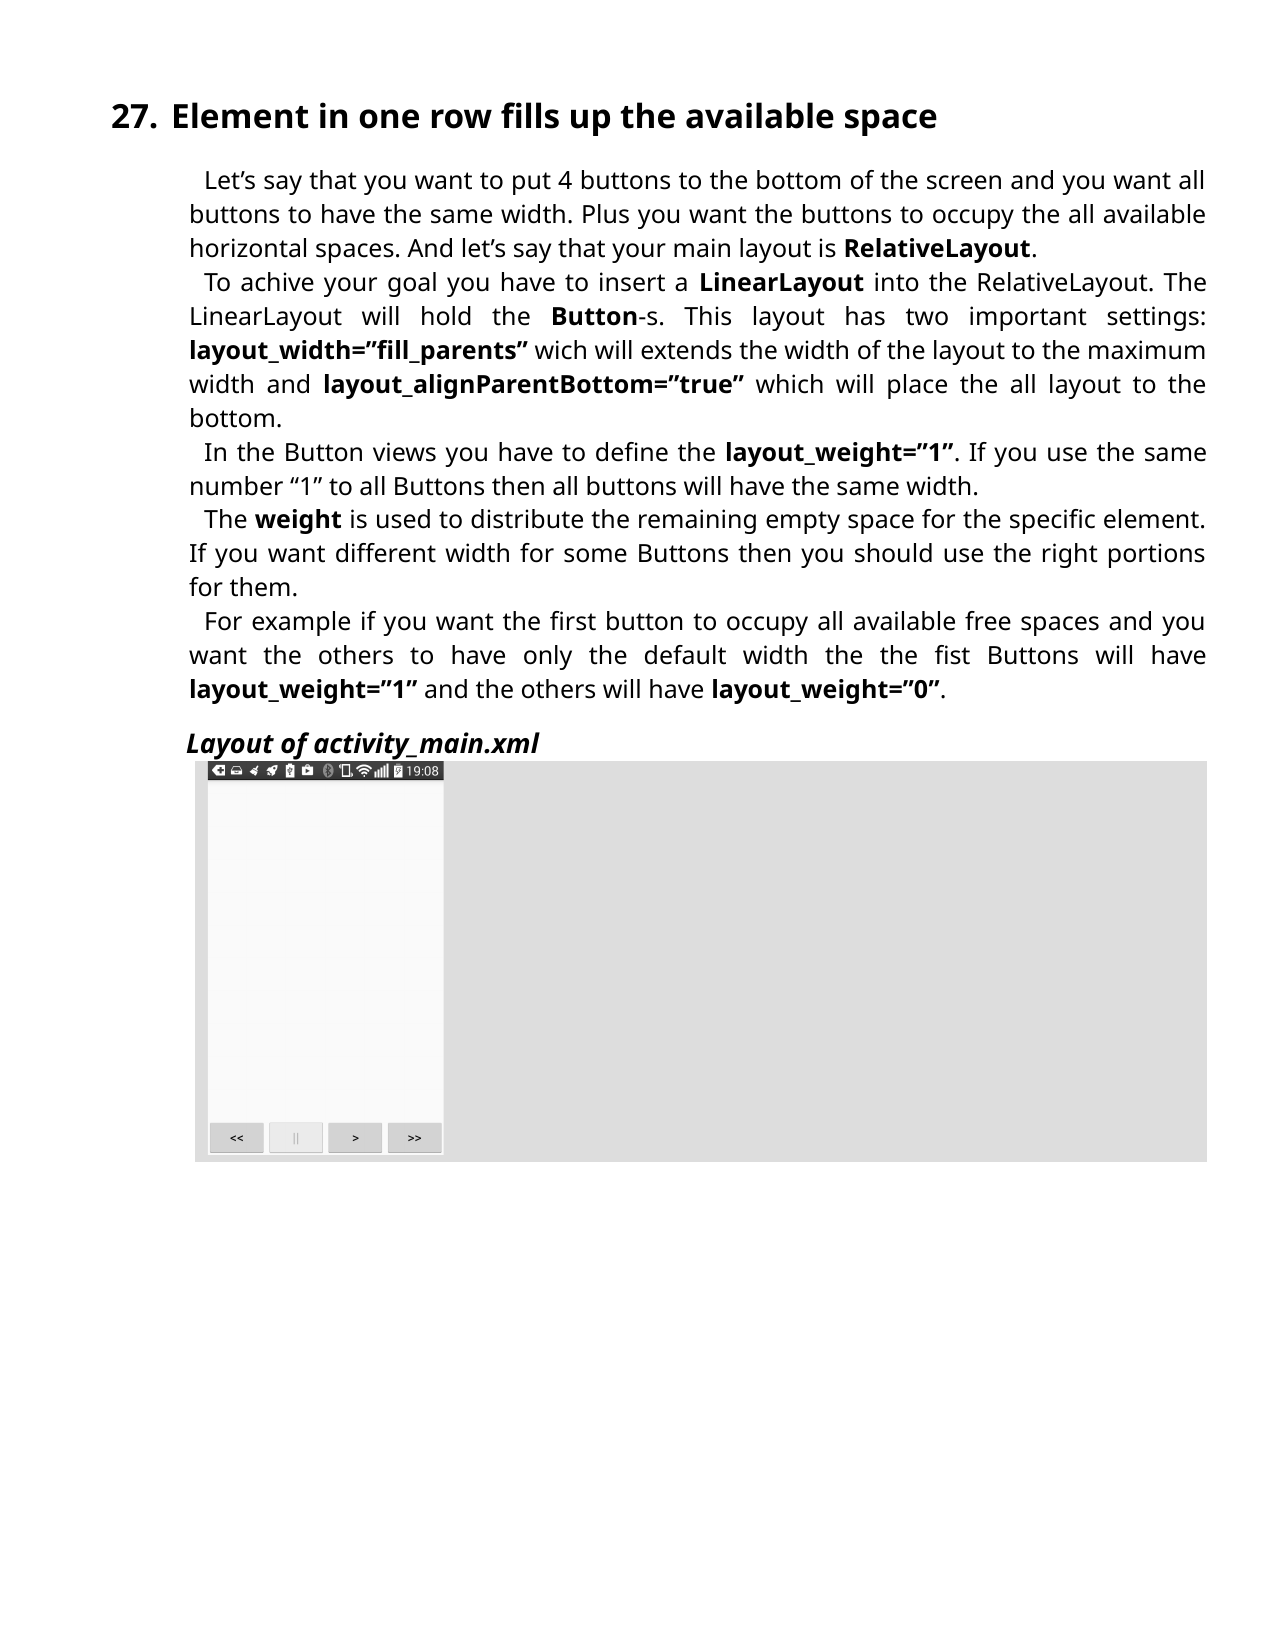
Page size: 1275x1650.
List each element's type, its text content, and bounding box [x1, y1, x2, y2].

text Let’s say that you want to put 4 buttons to the bottom of the screen and you want all buttons to have the same width. Plus you want the buttons to occupy the all available horizontal spaces. And let’s say that your main layout is RelativeLayout. [189, 163, 1207, 265]
text To achive your goal you have to insert a LinearLayout into the RelativeLayout. The LinearLayout will hold the Button-s. This layout has two important settings: layout_width=”fill_parents” wich will extends the width of the layout to the maximum width and layout_alignParentBottom=”true” which will place the all layout to the bottom. [189, 265, 1207, 434]
text In the Button views you have to define the layout_weight=”1”. If you use the same number “1” to all Buttons then all buttons will have the same width. [189, 434, 1207, 502]
subtitle Element in one row fills up the available space [111, 93, 1207, 139]
picture [207, 761, 444, 1155]
text For example if you want the first button to occupy all available free spaces and you want the others to have only the default width the the fist Buttons will have layout_weight=”1” and the others will have layout_weight=”0”. [189, 604, 1207, 706]
title Layout of activity_main.xml [186, 724, 1207, 761]
text The weight is used to distribute the remaining empty space for the specific element. If you want different width for some Buttons then you should use the right portions for them. [189, 502, 1207, 604]
